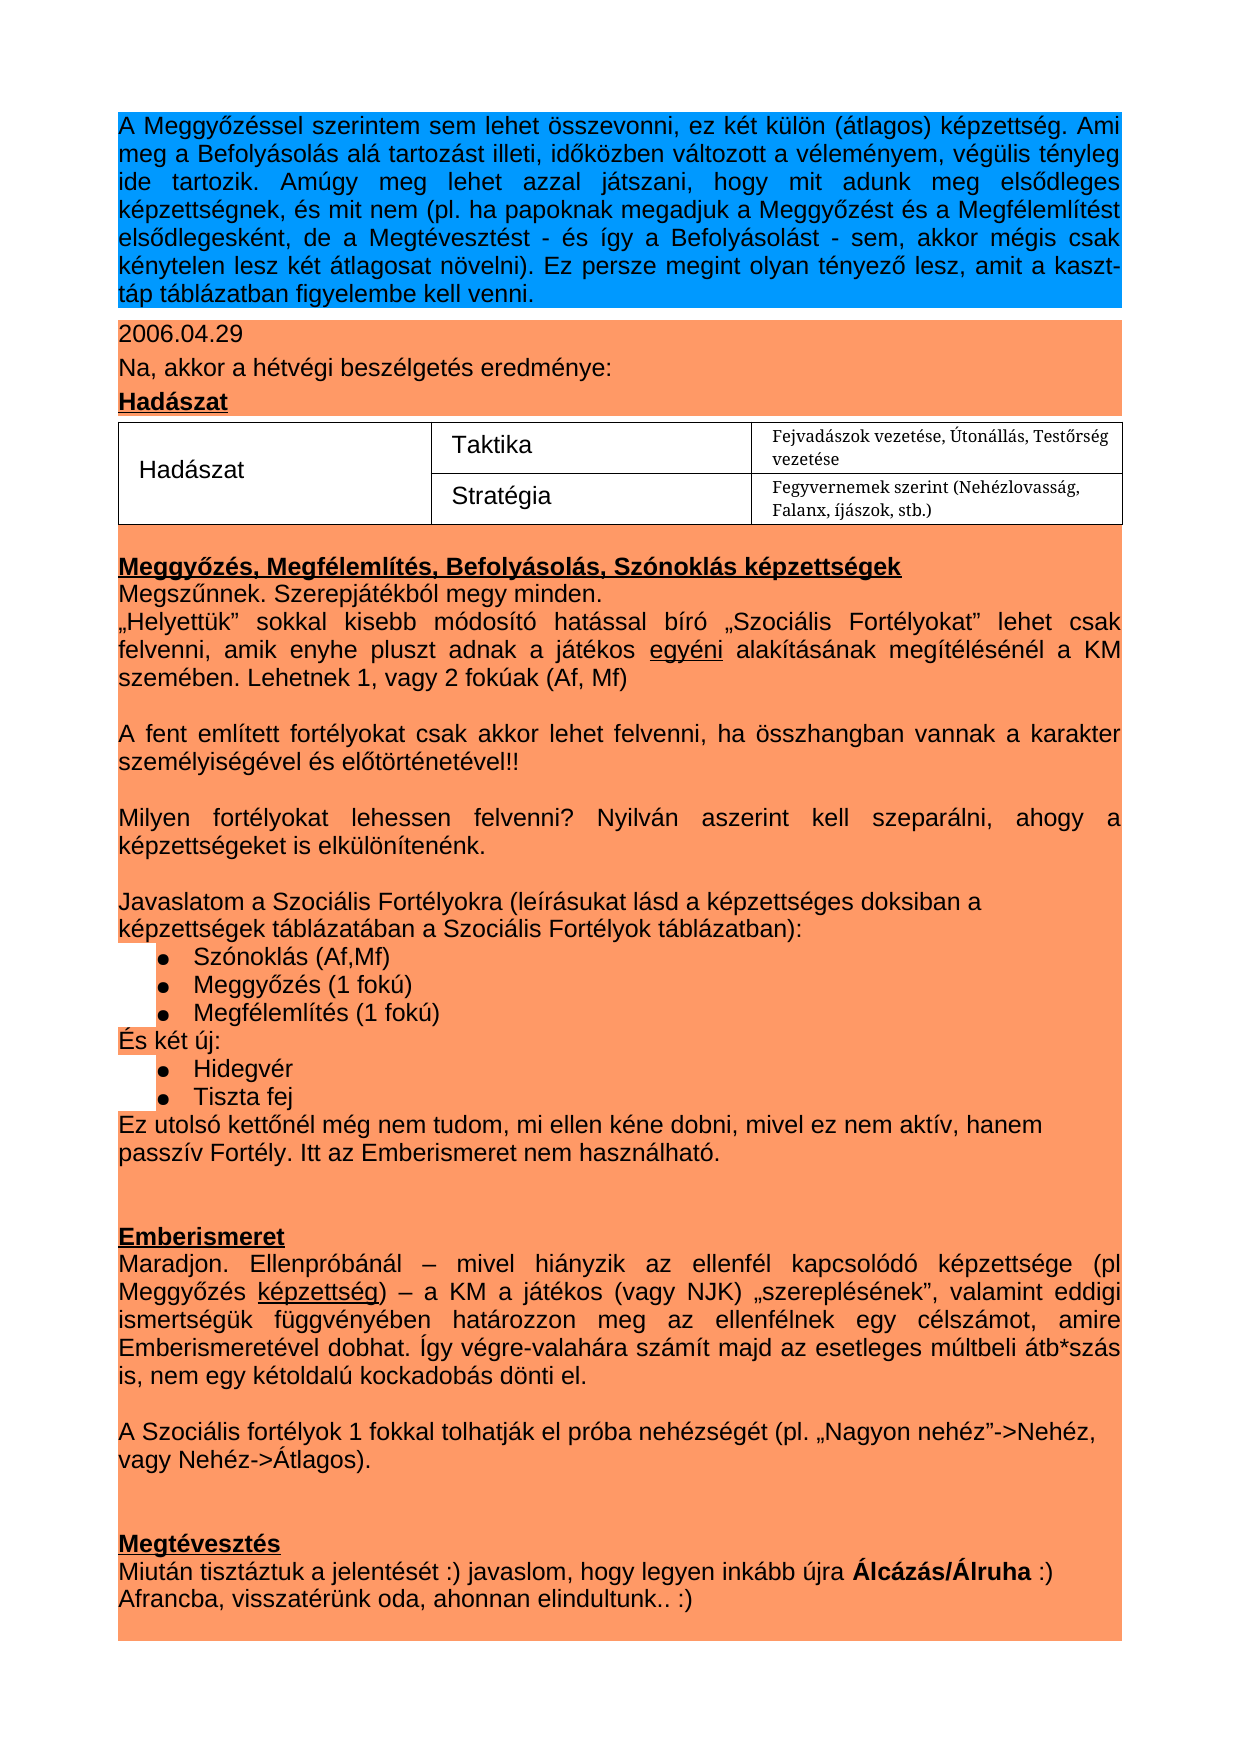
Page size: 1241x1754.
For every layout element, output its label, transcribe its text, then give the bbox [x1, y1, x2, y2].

text Miután tisztáztuk a jelentését :) javaslom, hogy legyen inkább újra Álcázás/Álruha :) [118, 1557, 1122, 1585]
table_header Hadászat [119, 423, 431, 524]
text Megszűnnek. Szerepjátékból megy minden. [118, 580, 1122, 608]
table_header Taktika [432, 423, 751, 473]
text Javaslatom a Szociális Fortélyokra (leírásukat lásd a képzettséges doksiban a képzettségek táblázatában a Szociális Fortélyok táblázatban): [118, 887, 1122, 943]
list Hidegvér [156, 1055, 1122, 1083]
text Meggyőzés, Megfélemlítés, Befolyásolás, Szónoklás képzettségek [118, 552, 1122, 580]
text Emberismeret [118, 1222, 1122, 1250]
text A Szociális fortélyok 1 fokkal tolhatják el próba nehézségét (pl. „Nagyon nehéz”->Nehéz, vagy Nehéz->Átlagos). [118, 1418, 1122, 1474]
text Maradjon. Ellenpróbánál – mivel hiányzik az ellenfél kapcsolódó képzettsége (pl Meggyőzés képzettség) – a KM a játékos (vagy NJK) „szereplésének”, valamint eddigi ismertségük függvényében határozzon meg az ellenfélnek egy célszámot, amire Emberismeretével dobhat. Így végre-valahára számít majd az esetleges múltbeli átb*szás is, nem egy kétoldalú kockadobás dönti el. [118, 1250, 1122, 1390]
list Tiszta fej [156, 1083, 1122, 1111]
text Hadászat [118, 388, 1122, 416]
table_header Fejvadászok vezetése, Útonállás, Testőrség vezetése [752, 423, 1122, 473]
text 2006.04.29 [118, 320, 1122, 348]
text Afrancba, visszatérünk oda, ahonnan elindultunk.. :) [118, 1585, 1122, 1613]
table_cell Stratégia [432, 474, 751, 524]
text A fent említett fortélyokat csak akkor lehet felvenni, ha összhangban vannak a karakter személyiségével és előtörténetével!! [118, 720, 1122, 776]
text A Meggyőzéssel szerintem sem lehet összevonni, ez két külön (átlagos) képzettség. Ami meg a Befolyásolás alá tartozást illeti, időközben változott a véleményem, végülis tényleg ide tartozik. Amúgy meg lehet azzal játszani, hogy mit adunk meg elsődleges képzettségnek, és mit nem (pl. ha papoknak megadjuk a Meggyőzést és a Megfélemlítést elsődlegesként, de a Megtévesztést - és így a Befolyásolást - sem, akkor mégis csak kénytelen lesz két átlagosat növelni). Ez persze megint olyan tényező lesz, amit a kaszt-táp táblázatban figyelembe kell venni. [118, 112, 1122, 308]
table_cell Fegyvernemek szerint (Nehézlovasság, Falanx, íjászok, stb.) [752, 474, 1122, 524]
list Meggyőzés (1 fokú) [156, 971, 1122, 999]
text Ez utolsó kettőnél még nem tudom, mi ellen kéne dobni, mivel ez nem aktív, hanem passzív Fortély. Itt az Emberismeret nem használható. [118, 1111, 1122, 1167]
text És két új: [118, 1027, 1122, 1055]
text Milyen fortélyokat lehessen felvenni? Nyilván aszerint kell szeparálni, ahogy a képzettségeket is elkülönítenénk. [118, 804, 1122, 859]
list Szónoklás (Af,Mf) [156, 943, 1122, 971]
list Megfélemlítés (1 fokú) [156, 999, 1122, 1027]
text Na, akkor a hétvégi beszélgetés eredménye: [118, 354, 1122, 382]
text „Helyettük” sokkal kisebb módosító hatással bíró „Szociális Fortélyokat” lehet csak felvenni, amik enyhe pluszt adnak a játékos egyéni alakításának megítélésénél a KM szemében. Lehetnek 1, vagy 2 fokúak (Af, Mf) [118, 608, 1122, 692]
text Megtévesztés [118, 1529, 1122, 1557]
